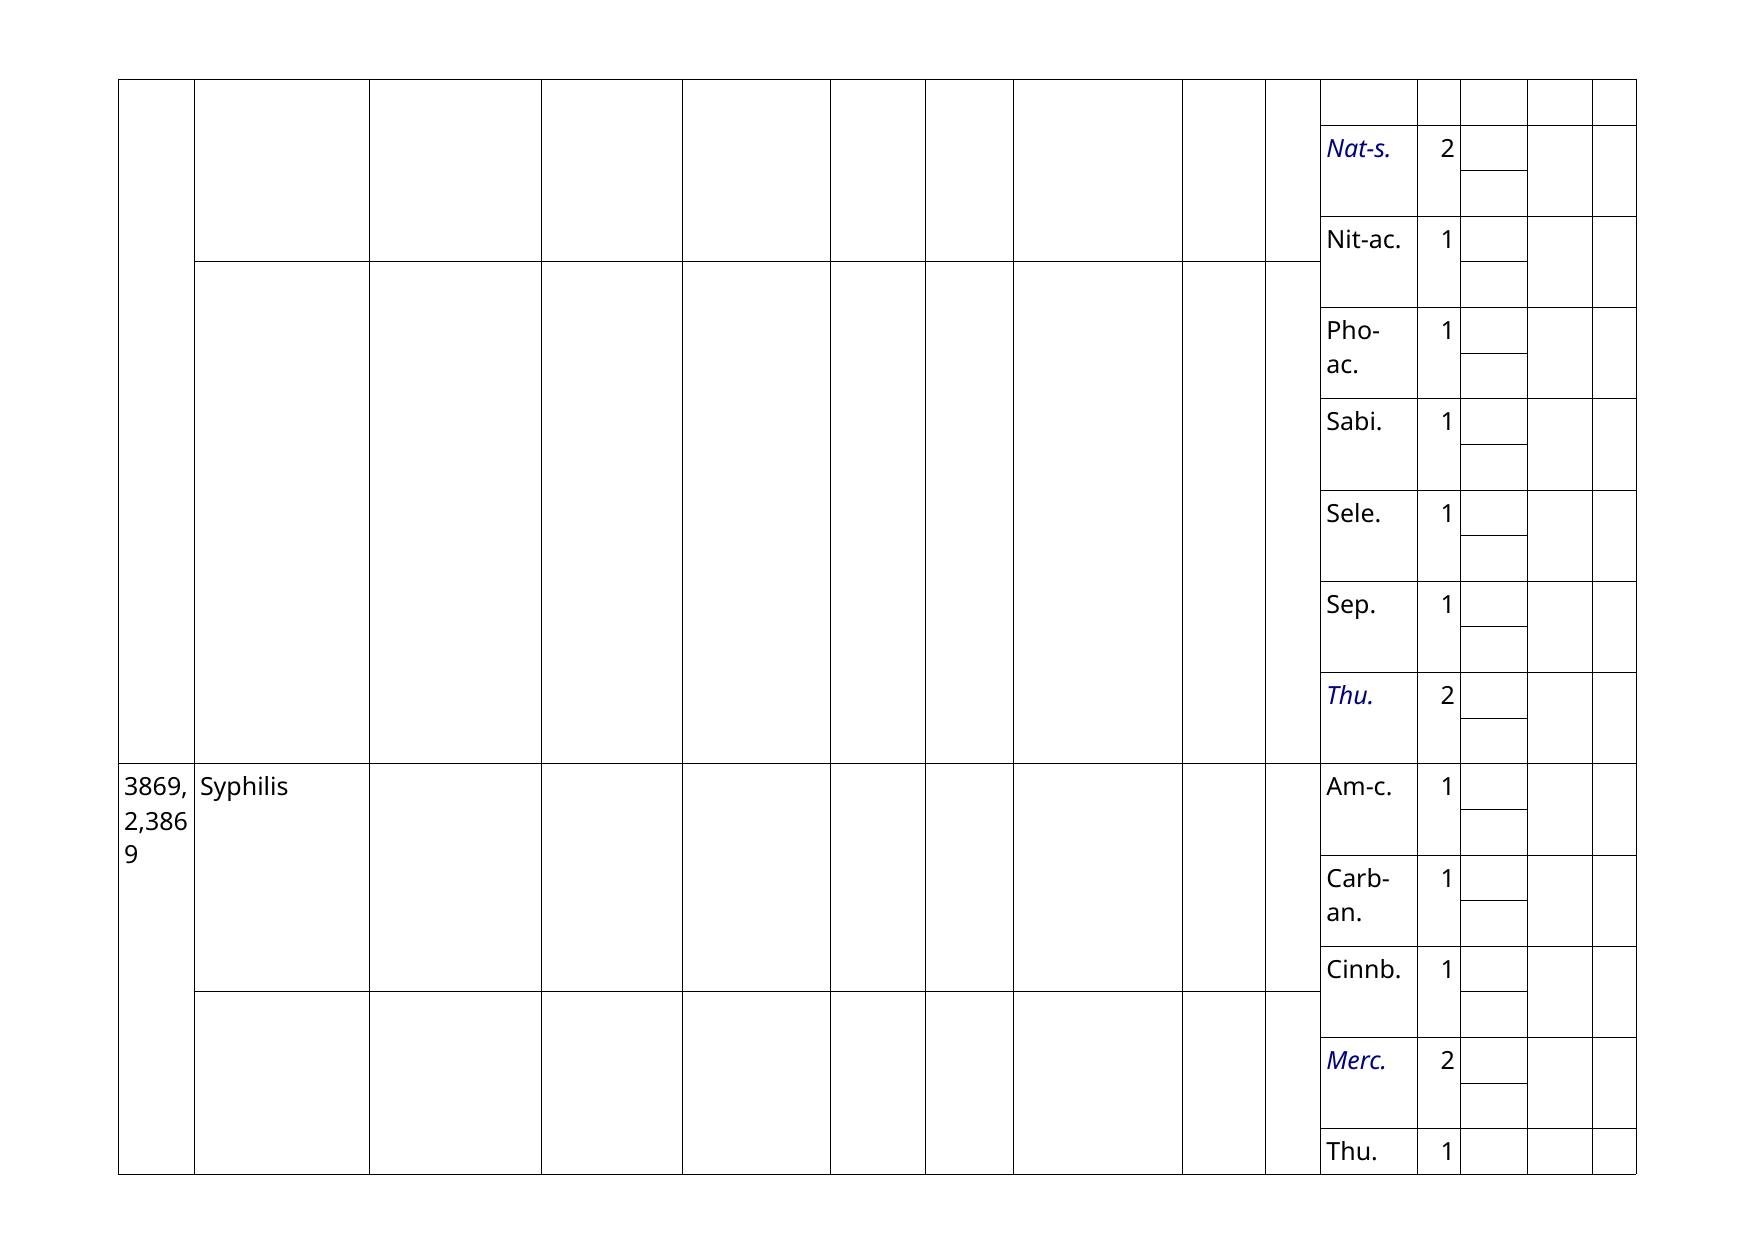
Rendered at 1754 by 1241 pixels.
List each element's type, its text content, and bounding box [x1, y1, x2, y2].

table_cell Syphilis [195, 764, 369, 991]
table_cell [1461, 992, 1527, 1037]
table_cell 3869,2,3869 [119, 764, 194, 1174]
table_cell 1 [1418, 764, 1460, 854]
table_cell [1183, 764, 1265, 991]
table_cell [1528, 1129, 1592, 1174]
table_cell Carb-an. [1321, 856, 1417, 946]
table_cell [1461, 308, 1527, 353]
table_cell [195, 80, 369, 261]
table_cell [1461, 491, 1527, 535]
table_cell [1266, 764, 1320, 991]
table_cell [1266, 80, 1320, 261]
table_cell [1266, 992, 1320, 1174]
table_cell [1528, 1038, 1592, 1128]
table_cell [119, 80, 194, 763]
table_cell [1593, 126, 1636, 216]
table_cell 1 [1418, 582, 1460, 672]
table_cell [1461, 126, 1527, 170]
table_cell [1321, 80, 1417, 124]
table_cell [1014, 80, 1182, 261]
table_cell [1528, 217, 1592, 307]
table_cell [1593, 399, 1636, 489]
table_cell 2 [1418, 1038, 1460, 1128]
table_cell [1461, 80, 1527, 124]
table_cell [1461, 901, 1527, 946]
table_cell [1266, 262, 1320, 763]
table_cell [1528, 582, 1592, 672]
table_cell [683, 80, 830, 261]
table_cell [926, 262, 1013, 763]
table_cell [542, 992, 682, 1174]
table_cell [1593, 80, 1636, 124]
table_cell [1528, 308, 1592, 398]
table_cell 2 [1418, 673, 1460, 763]
table_cell [542, 262, 682, 763]
table_cell [1593, 582, 1636, 672]
table_cell [1593, 673, 1636, 763]
table_cell [1461, 582, 1527, 626]
table_cell [1014, 262, 1182, 763]
table_cell Nit-ac. [1321, 217, 1417, 307]
table_cell [1461, 856, 1527, 900]
table_cell [1593, 856, 1636, 946]
table_cell [1528, 399, 1592, 489]
table_cell [926, 992, 1013, 1174]
table_cell [1183, 262, 1265, 763]
table_cell [195, 992, 369, 1174]
table_cell [1461, 171, 1527, 216]
table_cell [370, 992, 541, 1174]
table_cell [1461, 719, 1527, 763]
table_cell 1 [1418, 399, 1460, 489]
table_cell [1593, 491, 1636, 581]
table_cell [1528, 80, 1592, 124]
table_cell [683, 262, 830, 763]
table_cell [1528, 126, 1592, 216]
table_cell Sabi. [1321, 399, 1417, 489]
table_cell Nat-s. [1321, 126, 1417, 216]
table_cell [1593, 1129, 1636, 1174]
table_cell [1593, 947, 1636, 1037]
table_cell [1593, 764, 1636, 854]
table_cell [1461, 217, 1527, 261]
table_cell [370, 262, 541, 763]
table_cell [1014, 992, 1182, 1174]
table_cell [1461, 536, 1527, 581]
table_cell Thu. [1321, 673, 1417, 763]
table_cell [1183, 80, 1265, 261]
table_cell Sele. [1321, 491, 1417, 581]
table_cell [1418, 80, 1460, 124]
table_cell [542, 764, 682, 991]
table_cell [195, 262, 369, 763]
table_cell [1461, 399, 1527, 444]
table_cell 1 [1418, 856, 1460, 946]
table_cell [831, 262, 925, 763]
table_cell [1461, 445, 1527, 489]
table_cell 1 [1418, 947, 1460, 1037]
table_cell Pho-ac. [1321, 308, 1417, 398]
table_cell 1 [1418, 491, 1460, 581]
table_cell [1593, 308, 1636, 398]
table_cell [831, 992, 925, 1174]
table_cell [1461, 354, 1527, 398]
table_cell [831, 80, 925, 261]
table_cell Merc. [1321, 1038, 1417, 1128]
table_cell [1461, 764, 1527, 809]
table_cell 1 [1418, 308, 1460, 398]
table_cell [1461, 810, 1527, 854]
table_cell [1528, 764, 1592, 854]
table_cell [1593, 217, 1636, 307]
table_cell [831, 764, 925, 991]
table_cell [683, 764, 830, 991]
table_cell Cinnb. [1321, 947, 1417, 1037]
table_cell [1461, 262, 1527, 307]
table_cell [1014, 764, 1182, 991]
table_cell Thu. [1321, 1129, 1417, 1174]
table_cell [370, 80, 541, 261]
table_cell [1461, 1038, 1527, 1083]
table_cell [1528, 856, 1592, 946]
table_cell [1461, 1129, 1527, 1174]
table_cell [1461, 627, 1527, 672]
table_cell [1461, 673, 1527, 718]
table_cell Am-c. [1321, 764, 1417, 854]
table_cell [1528, 947, 1592, 1037]
table_cell [926, 764, 1013, 991]
table_cell [1461, 1084, 1527, 1128]
table_cell [542, 80, 682, 261]
table_cell [926, 80, 1013, 261]
table_cell [1593, 1038, 1636, 1128]
table_cell [1183, 992, 1265, 1174]
table_cell 1 [1418, 217, 1460, 307]
table_cell [1528, 673, 1592, 763]
table_cell [370, 764, 541, 991]
table_cell 2 [1418, 126, 1460, 216]
table_cell 1 [1418, 1129, 1460, 1174]
table_cell Sep. [1321, 582, 1417, 672]
table_cell [1528, 491, 1592, 581]
table_cell [683, 992, 830, 1174]
table_cell [1461, 947, 1527, 991]
